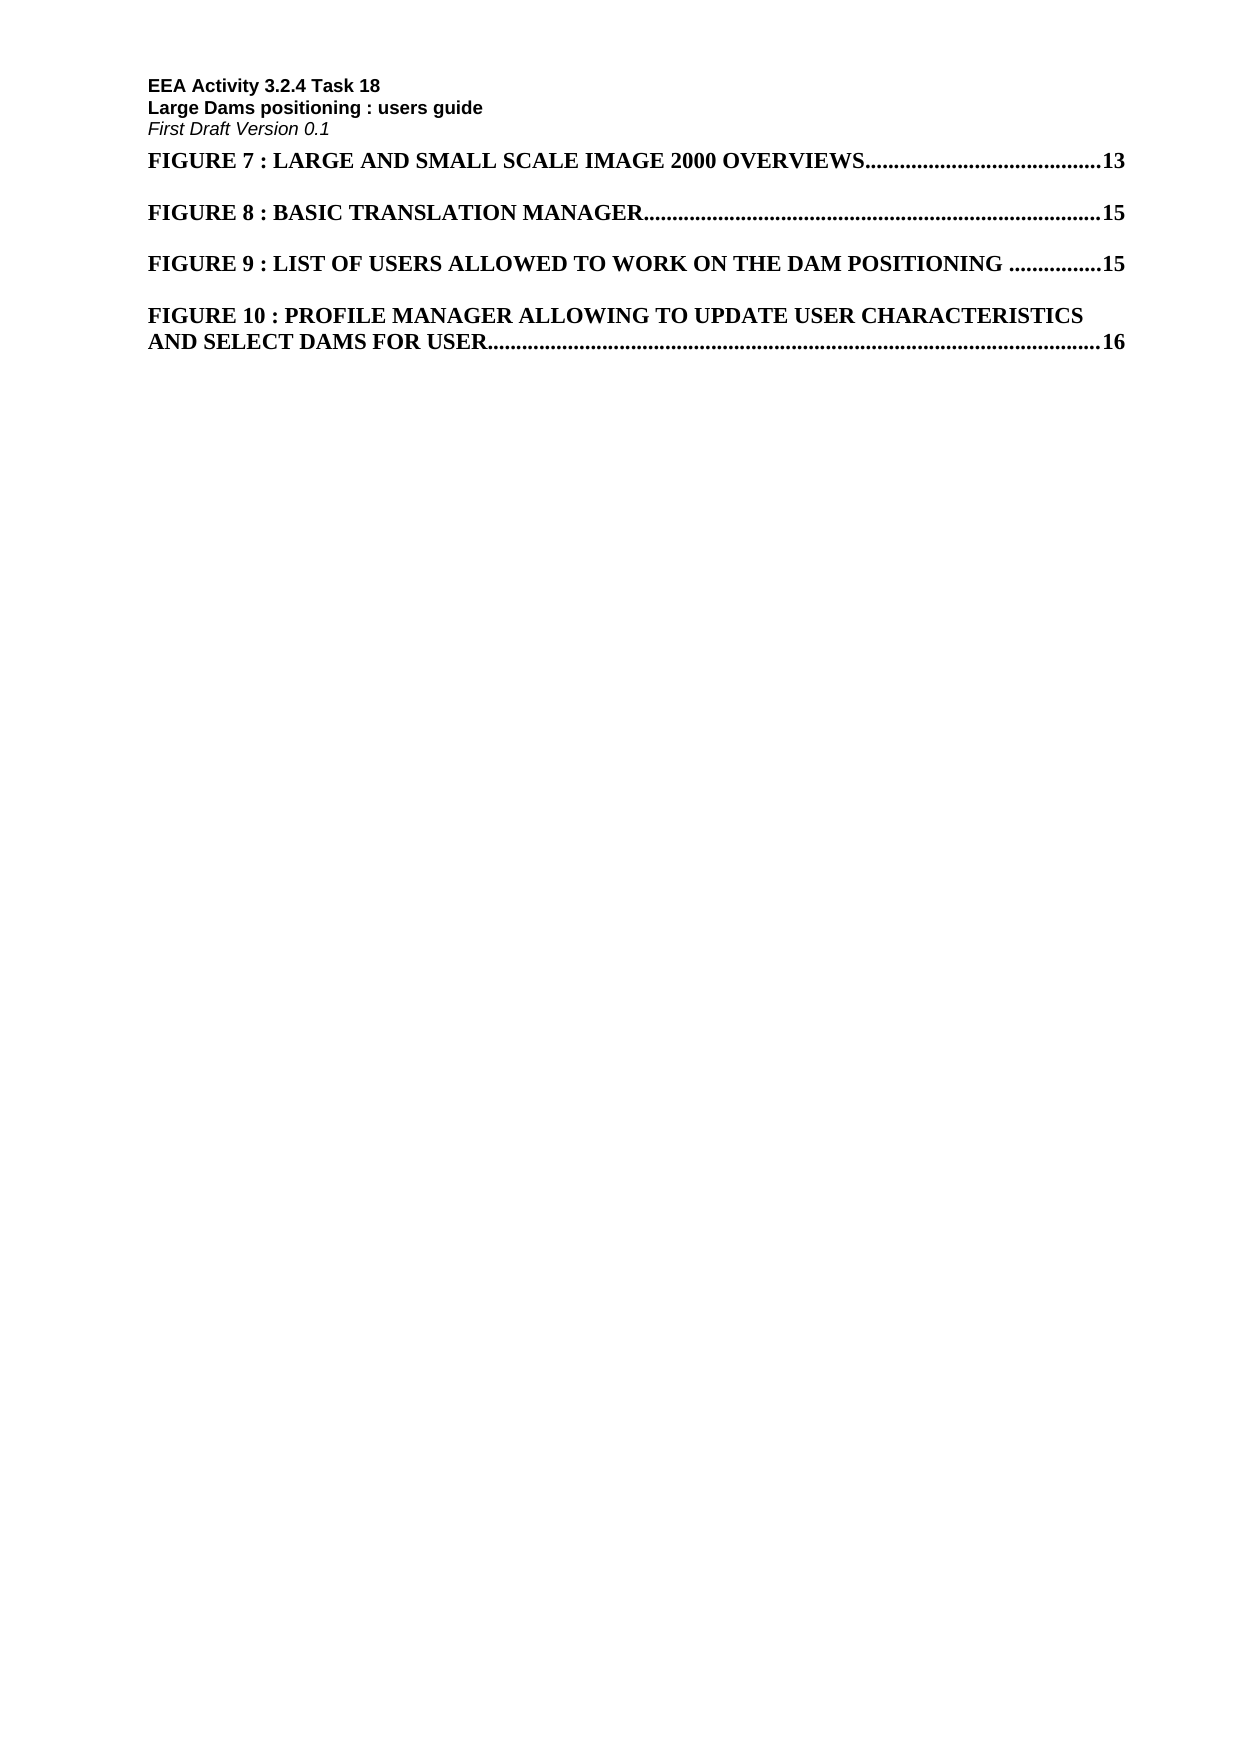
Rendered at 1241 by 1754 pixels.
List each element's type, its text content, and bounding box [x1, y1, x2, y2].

text Figure 9 : List of users allowed to work on the dam positioning 15 [148, 250, 1125, 277]
text Figure 10 : Profile manager allowing to update user characteristics and select dams for user 16 [148, 302, 1125, 354]
text Figure 8 : Basic translation manager 15 [148, 199, 1125, 225]
text Figure 7 : Large and small scale Image 2000 overviews 13 [148, 148, 1125, 174]
